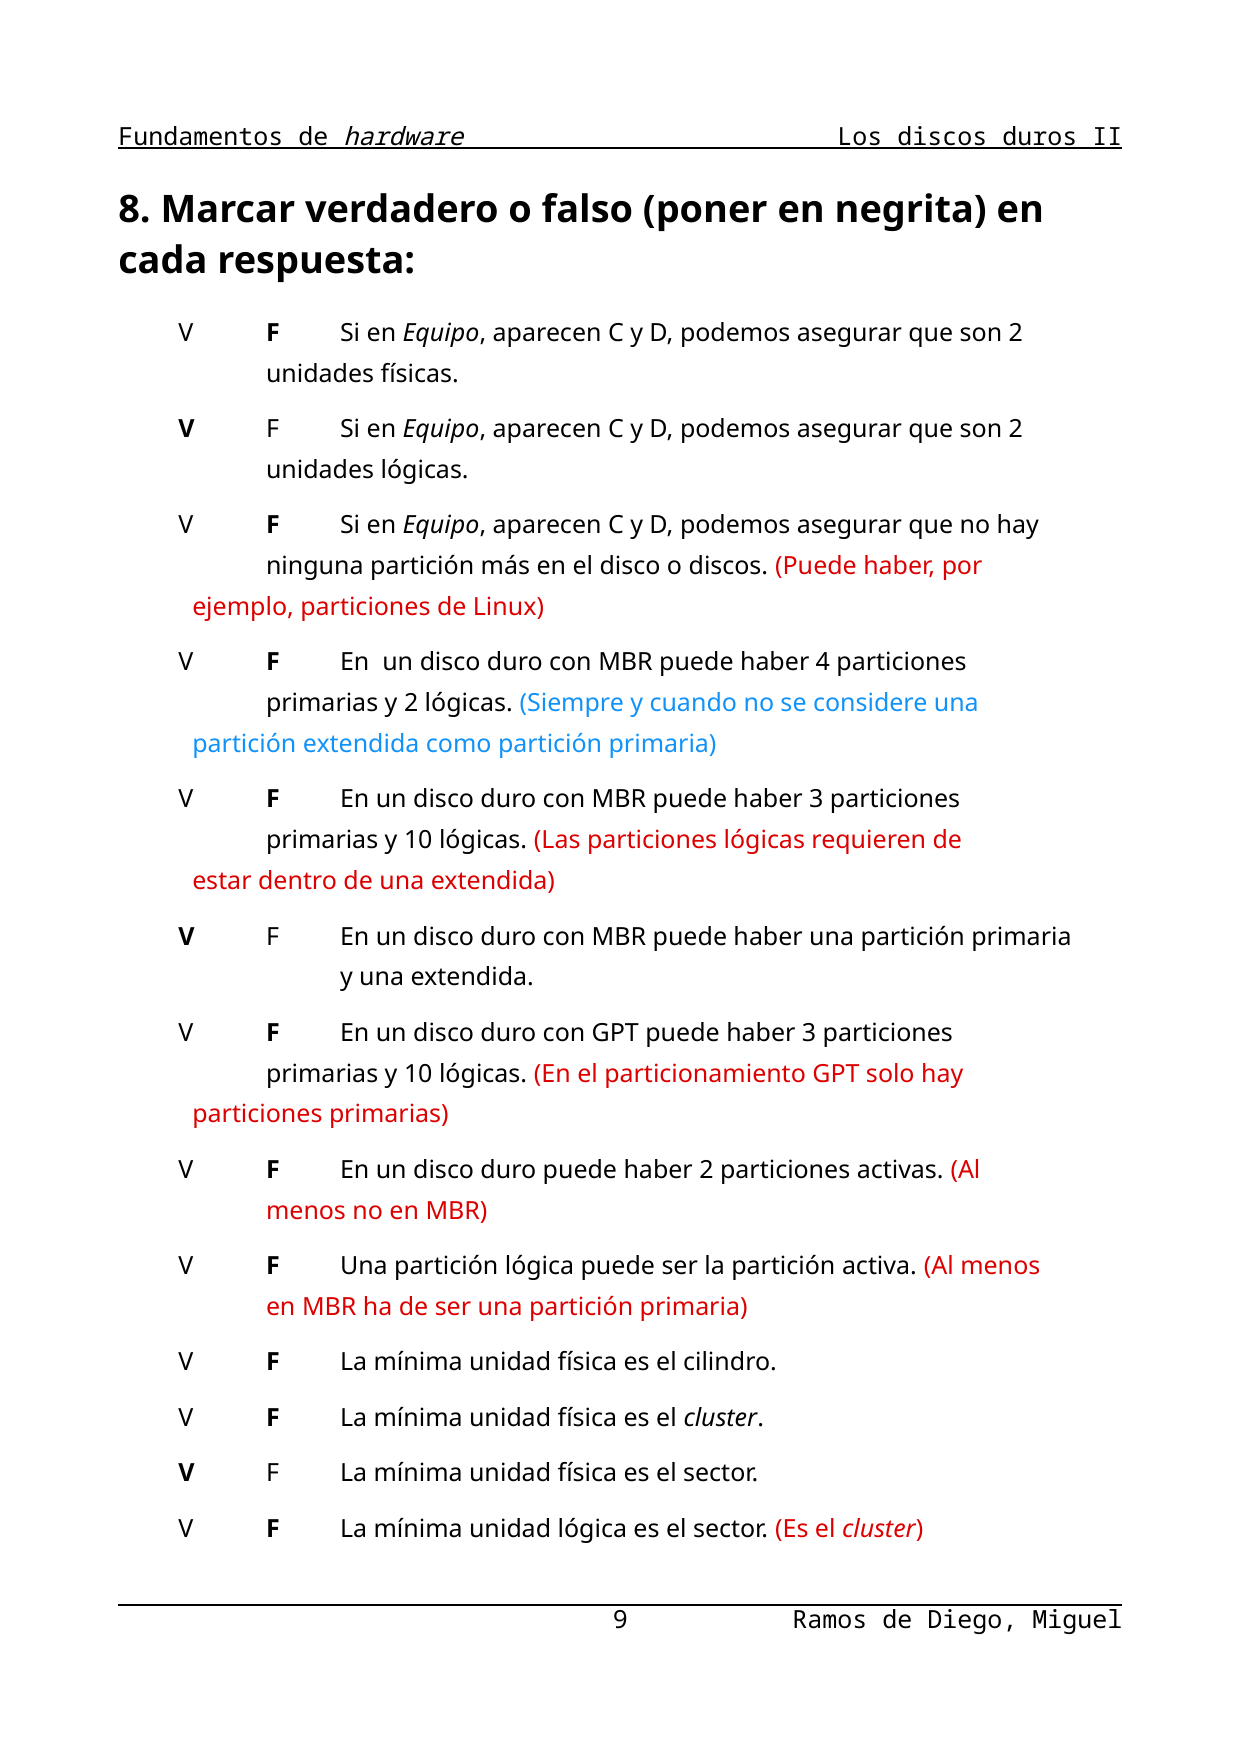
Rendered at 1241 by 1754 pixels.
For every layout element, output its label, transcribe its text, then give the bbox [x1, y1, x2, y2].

text V F La mínima unidad física es el cluster. [118, 1399, 1122, 1433]
text V F En un disco duro con MBR puede haber 4 particiones primarias y 2 lógicas. (Siempre y cuando no se considere una partición extendida como partición primaria) [118, 644, 1122, 760]
text V F En un disco duro puede haber 2 particiones activas. (Al menos no en MBR) [118, 1152, 1122, 1226]
text V F Si en Equipo, aparecen C y D, podemos asegurar que son 2 unidades físicas. [118, 314, 1122, 389]
text V F Una partición lógica puede ser la partición activa. (Al menos en MBR ha de ser una partición primaria) [118, 1248, 1122, 1323]
text V F En un disco duro con MBR puede haber una partición primaria y una extendida. [118, 918, 1122, 993]
text V F La mínima unidad física es el sector. [118, 1455, 1122, 1489]
text V F En un disco duro con GPT puede haber 3 particiones primarias y 10 lógicas. (En el particionamiento GPT solo hay particiones primarias) [118, 1014, 1122, 1130]
text V F La mínima unidad física es el cilindro. [118, 1344, 1122, 1378]
text V F En un disco duro con MBR puede haber 3 particiones primarias y 10 lógicas. (Las particiones lógicas requieren de estar dentro de una extendida) [118, 781, 1122, 897]
text V F Si en Equipo, aparecen C y D, podemos asegurar que son 2 unidades lógicas. [118, 411, 1122, 486]
text V F Si en Equipo, aparecen C y D, podemos asegurar que no hay ninguna partición más en el disco o discos. (Puede haber, por ejemplo, particiones de Linux) [118, 507, 1122, 623]
text V F La mínima unidad lógica es el sector. (Es el cluster) [118, 1510, 1122, 1544]
subtitle 8. Marcar verdadero o falso (poner en negrita) en cada respuesta: [118, 182, 1122, 285]
